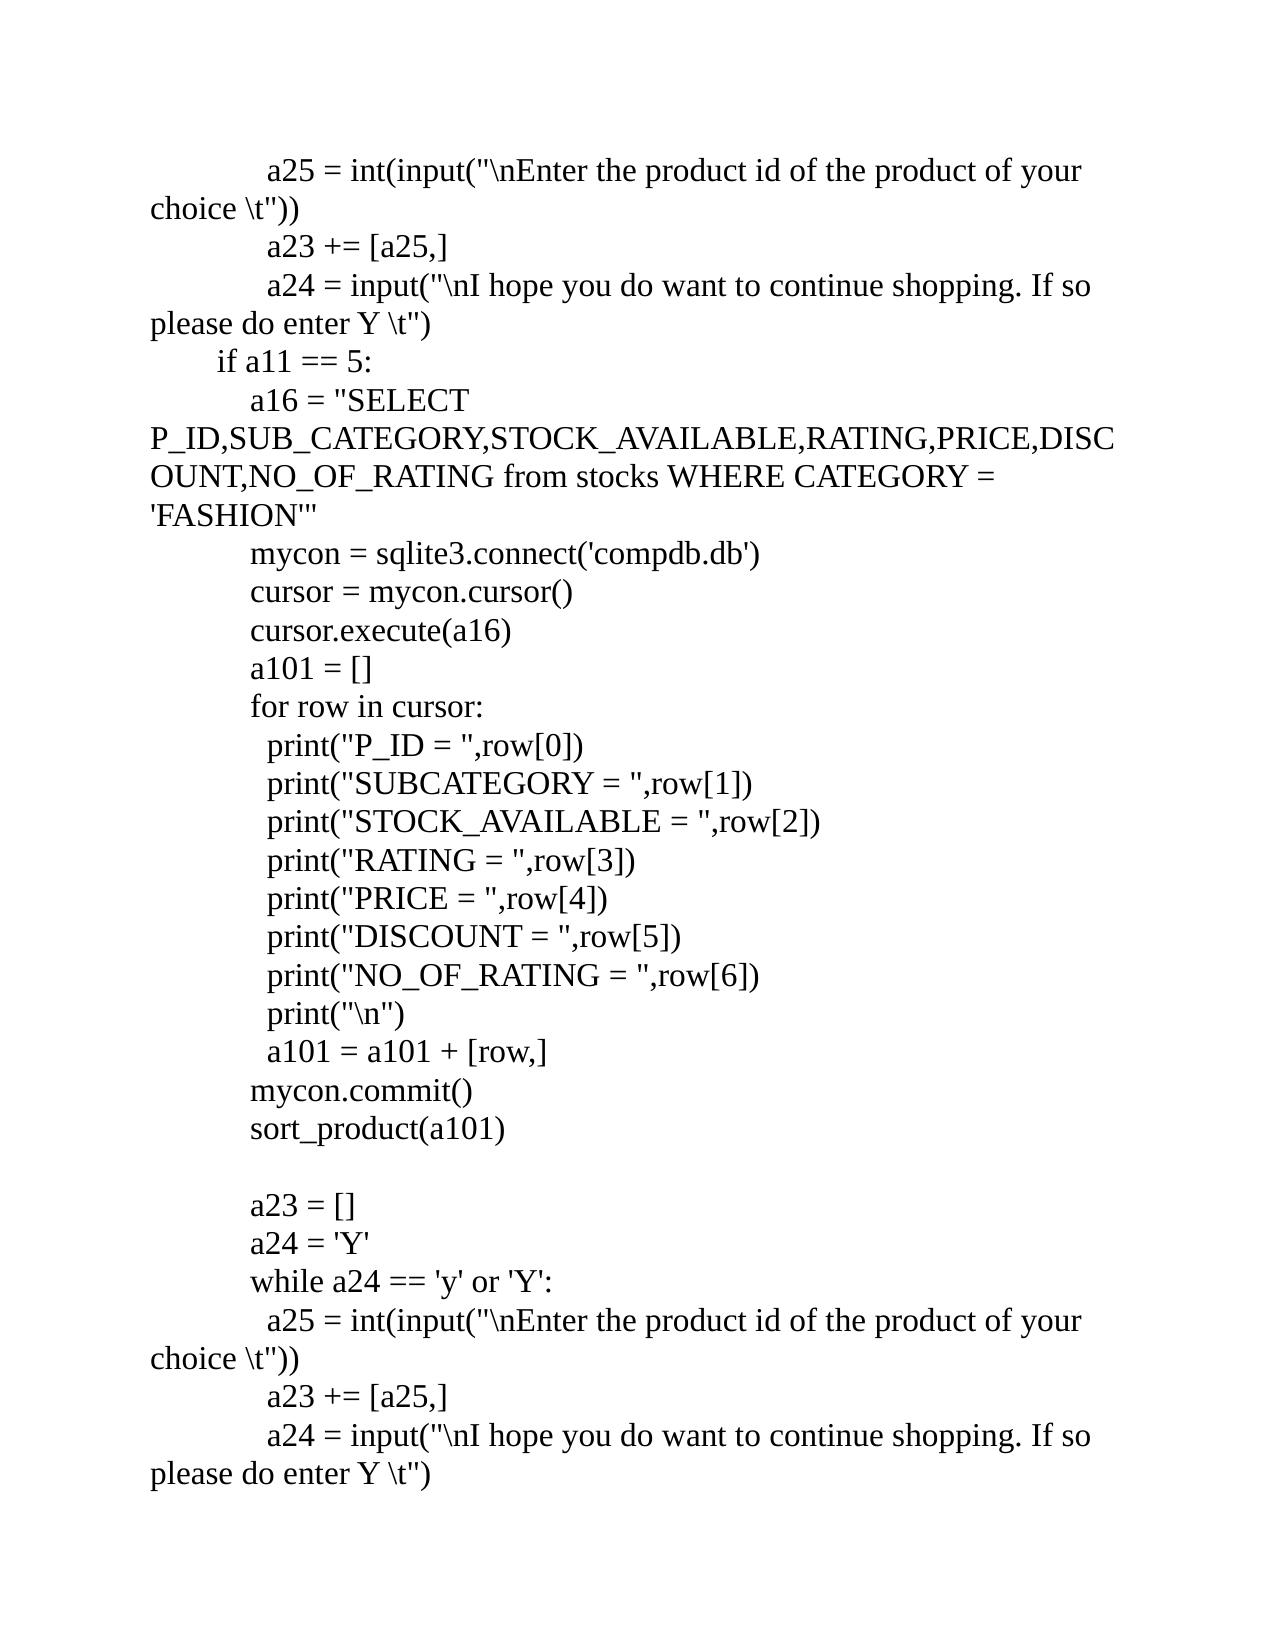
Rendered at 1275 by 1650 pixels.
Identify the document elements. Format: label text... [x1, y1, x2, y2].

text print("SUBCATEGORY = ",row[1]) [150, 763, 1125, 802]
text for row in cursor: [150, 687, 1125, 725]
text a16 = "SELECT P_ID,SUB_CATEGORY,STOCK_AVAILABLE,RATING,PRICE,DISCOUNT,NO_OF_RATING from stocks WHERE CATEGORY = 'FASHION'" [150, 380, 1125, 533]
text print("RATING = ",row[3]) [150, 840, 1125, 878]
text a25 = int(input("\nEnter the product id of the product of your choice \t")) [150, 150, 1125, 227]
text a23 = [] [150, 1185, 1125, 1223]
text mycon.commit() [150, 1070, 1125, 1108]
text if a11 == 5: [150, 342, 1125, 380]
text mycon = sqlite3.connect('compdb.db') [150, 533, 1125, 572]
text cursor.execute(a16) [150, 610, 1125, 648]
text a23 += [a25,] [150, 227, 1125, 265]
text print("DISCOUNT = ",row[5]) [150, 917, 1125, 955]
text print("PRICE = ",row[4]) [150, 878, 1125, 917]
text a101 = a101 + [row,] [150, 1032, 1125, 1070]
text sort_product(a101) [150, 1108, 1125, 1147]
text while a24 == 'y' or 'Y': [150, 1262, 1125, 1300]
text a24 = 'Y' [150, 1223, 1125, 1262]
text print("\n") [150, 993, 1125, 1032]
text a24 = input("\nI hope you do want to continue shopping. If so please do enter Y \t") [150, 265, 1125, 342]
text print("P_ID = ",row[0]) [150, 725, 1125, 763]
text a23 += [a25,] [150, 1377, 1125, 1415]
text a101 = [] [150, 648, 1125, 687]
text a24 = input("\nI hope you do want to continue shopping. If so please do enter Y \t") [150, 1415, 1125, 1492]
text cursor = mycon.cursor() [150, 572, 1125, 610]
text print("NO_OF_RATING = ",row[6]) [150, 955, 1125, 993]
text a25 = int(input("\nEnter the product id of the product of your choice \t")) [150, 1300, 1125, 1377]
text print("STOCK_AVAILABLE = ",row[2]) [150, 802, 1125, 840]
